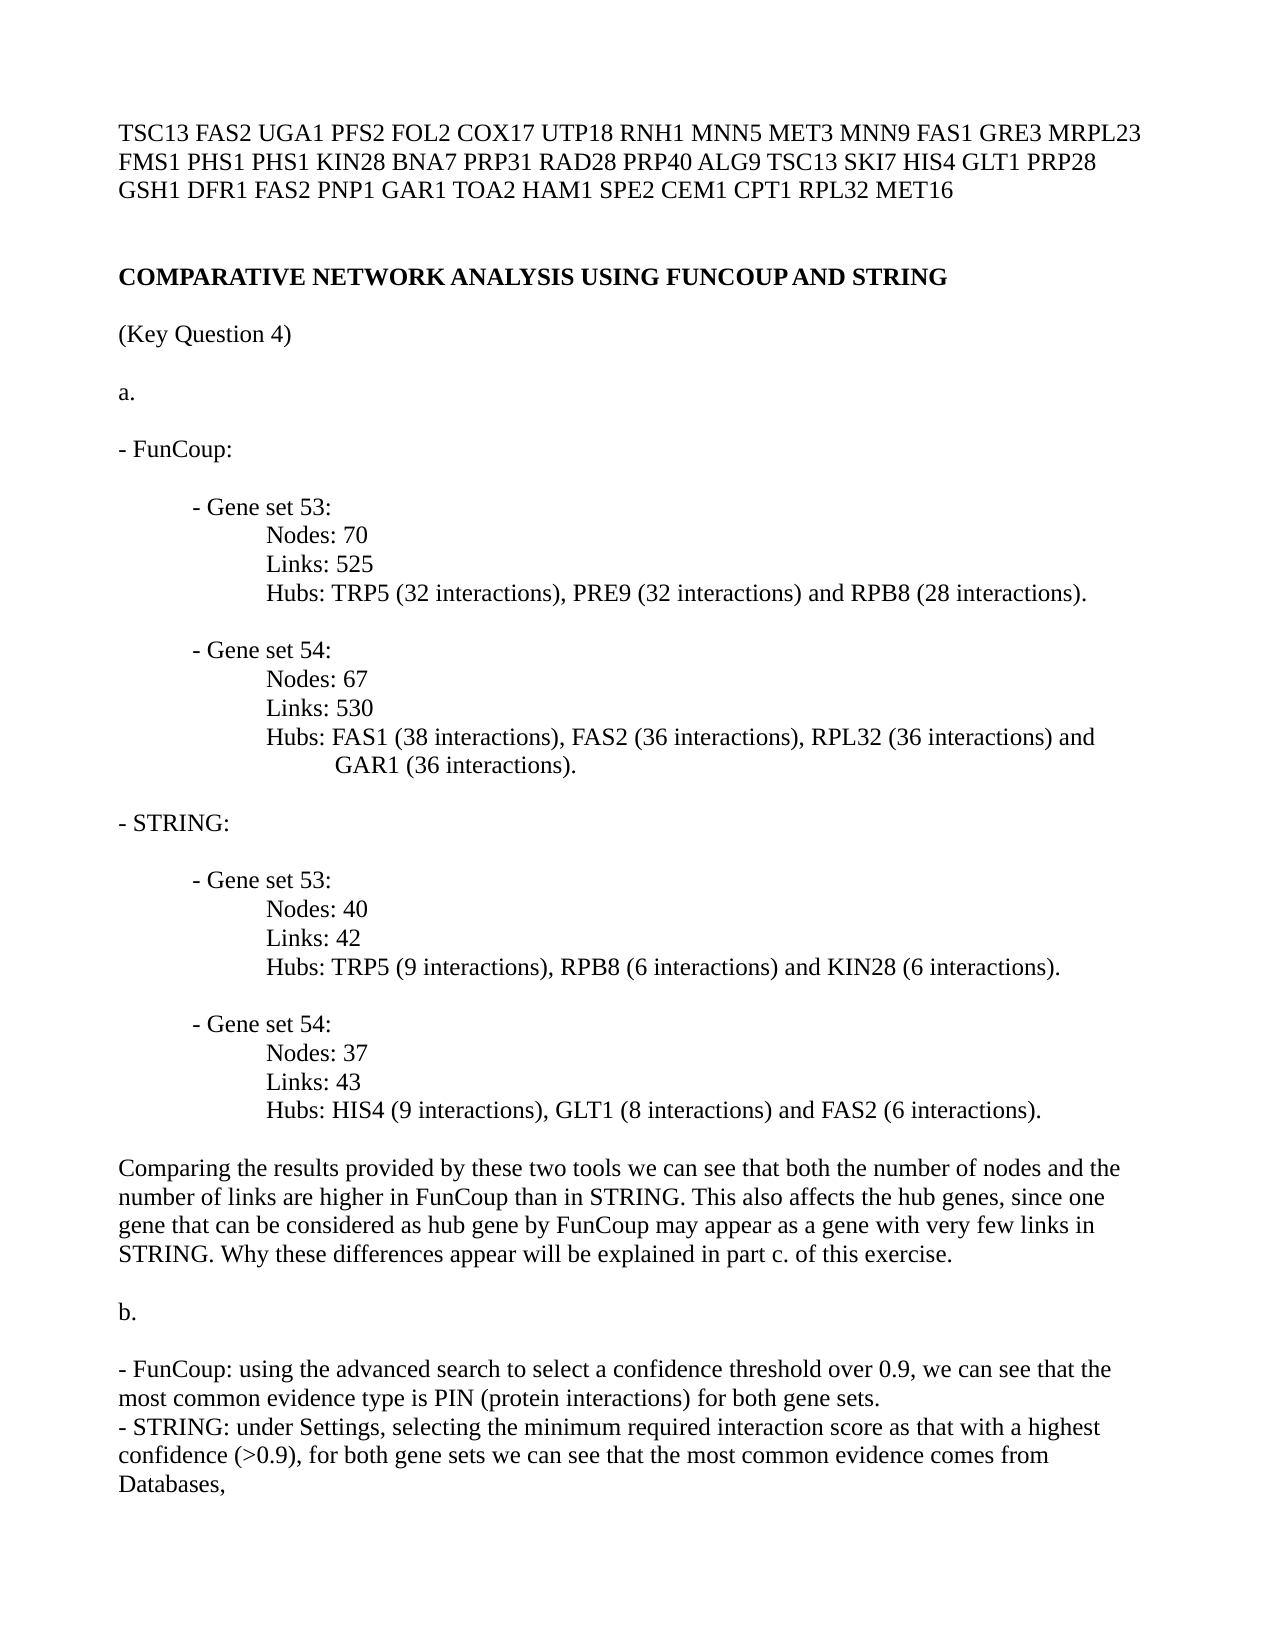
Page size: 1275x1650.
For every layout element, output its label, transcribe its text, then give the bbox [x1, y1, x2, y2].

text Links: 42 [118, 923, 1157, 952]
text COMPARATIVE NETWORK ANALYSIS USING FUNCOUP AND STRING [118, 262, 1157, 291]
text TSC13 FAS2 UGA1 PFS2 FOL2 COX17 UTP18 RNH1 MNN5 MET3 MNN9 FAS1 GRE3 MRPL23 FMS1 PHS1 PHS1 KIN28 BNA7 PRP31 RAD28 PRP40 ALG9 TSC13 SKI7 HIS4 GLT1 PRP28 GSH1 DFR1 FAS2 PNP1 GAR1 TOA2 HAM1 SPE2 CEM1 CPT1 RPL32 MET16 [118, 118, 1157, 204]
text a. [118, 377, 1157, 406]
text - Gene set 53: [118, 492, 1157, 521]
text Links: 525 [118, 549, 1157, 578]
text Nodes: 70 [118, 521, 1157, 549]
text Nodes: 37 [118, 1038, 1157, 1067]
text - STRING: under Settings, selecting the minimum required interaction score as that with a highest confidence (>0.9), for both gene sets we can see that the most common evidence comes from Databases, [118, 1412, 1157, 1498]
text - Gene set 53: [118, 866, 1157, 894]
text - FunCoup: [118, 434, 1157, 463]
text - Gene set 54: [118, 636, 1157, 664]
text Hubs: FAS1 (38 interactions), FAS2 (36 interactions), RPL32 (36 interactions) and GAR1 (36 interactions). [118, 722, 1157, 779]
text - STRING: [118, 808, 1157, 837]
text - Gene set 54: [118, 1009, 1157, 1038]
text Links: 530 [118, 693, 1157, 722]
text Hubs: HIS4 (9 interactions), GLT1 (8 interactions) and FAS2 (6 interactions). [118, 1096, 1157, 1124]
text Hubs: TRP5 (32 interactions), PRE9 (32 interactions) and RPB8 (28 interactions). [118, 578, 1157, 607]
text Comparing the results provided by these two tools we can see that both the number of nodes and the number of links are higher in FunCoup than in STRING. This also affects the hub genes, since one gene that can be considered as hub gene by FunCoup may appear as a gene with very few links in STRING. Why these differences appear will be explained in part c. of this exercise. [118, 1153, 1157, 1268]
text Nodes: 67 [118, 664, 1157, 693]
text b. [118, 1297, 1157, 1326]
text (Key Question 4) [118, 319, 1157, 348]
text - FunCoup: using the advanced search to select a confidence threshold over 0.9, we can see that the most common evidence type is PIN (protein interactions) for both gene sets. [118, 1354, 1157, 1412]
text Links: 43 [118, 1067, 1157, 1096]
text Hubs: TRP5 (9 interactions), RPB8 (6 interactions) and KIN28 (6 interactions). [118, 952, 1157, 981]
text Nodes: 40 [118, 894, 1157, 923]
